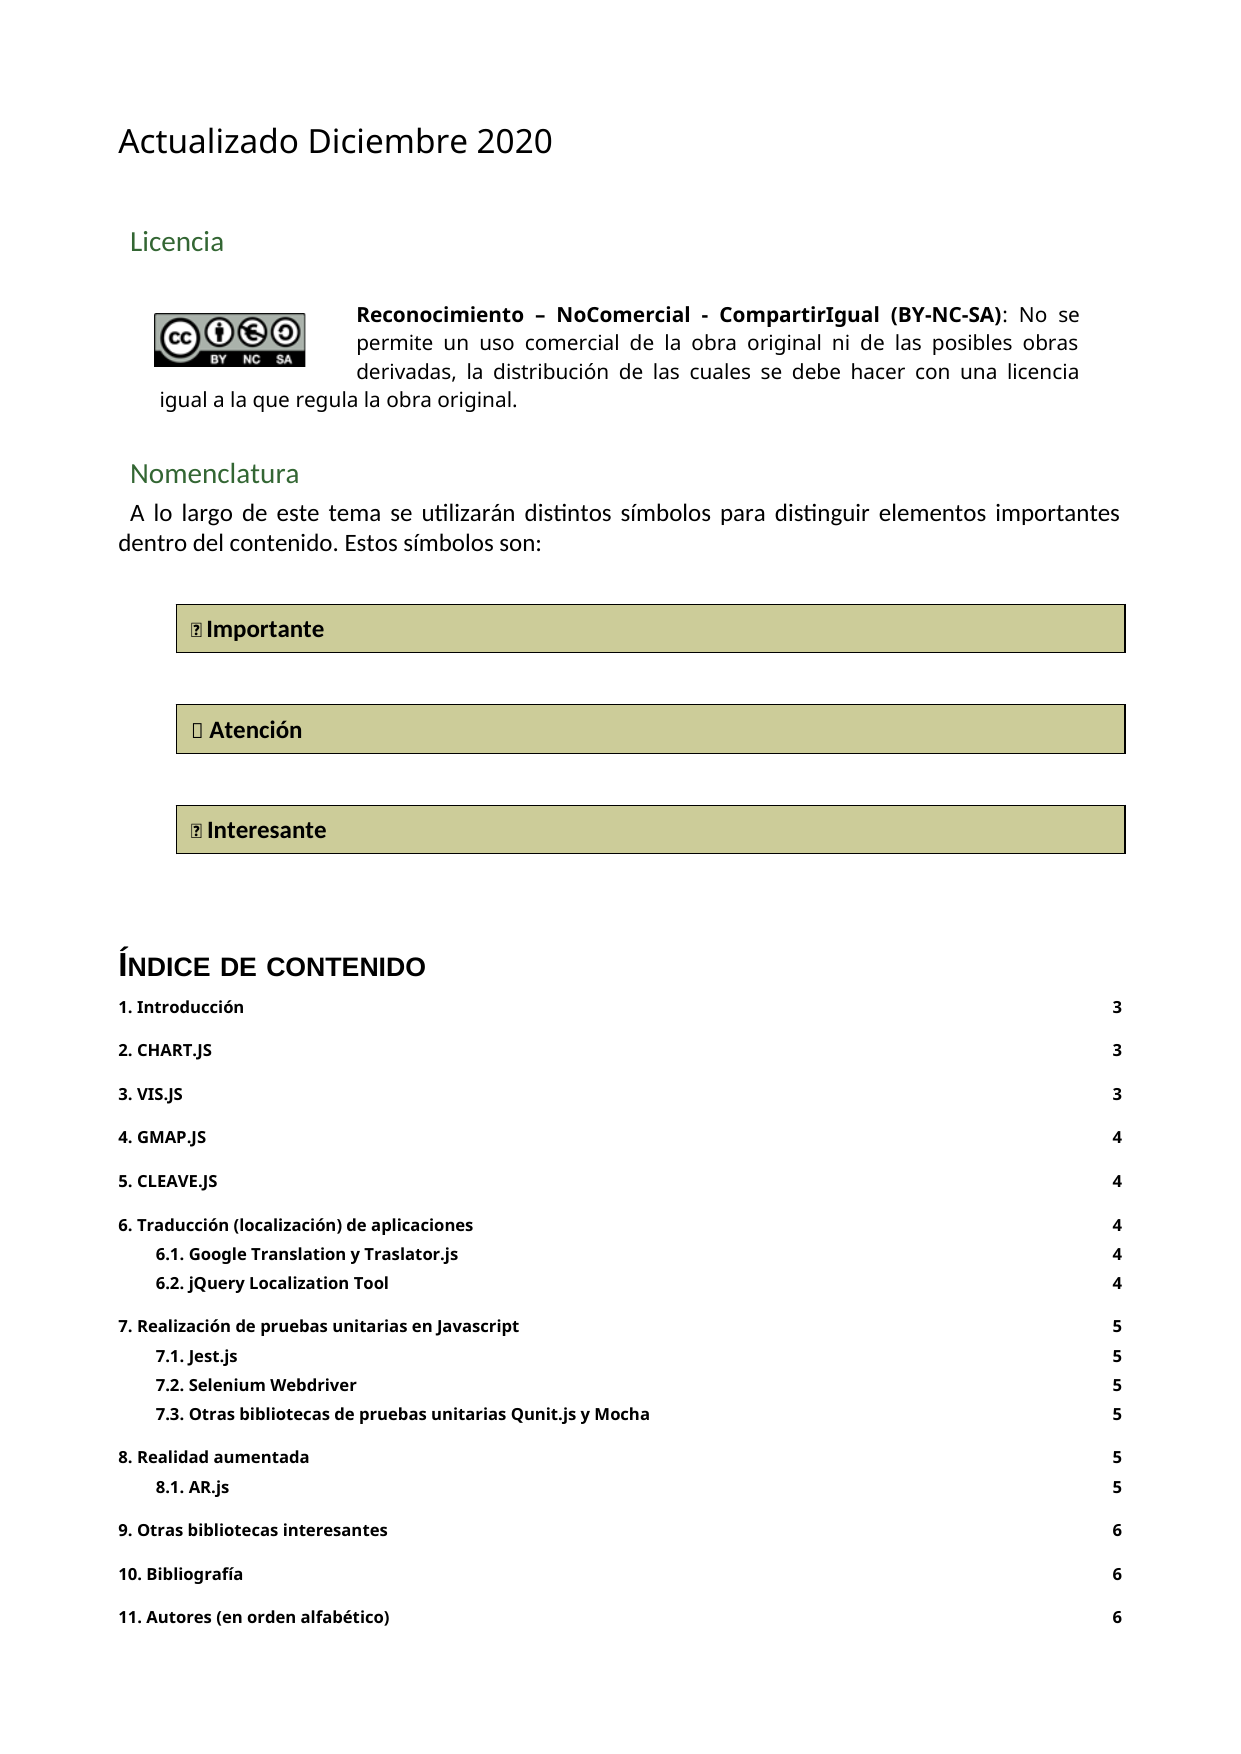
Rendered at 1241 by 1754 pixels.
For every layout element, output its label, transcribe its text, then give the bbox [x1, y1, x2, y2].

text 💬 Interesante [177, 806, 1124, 853]
text 📖 Importante [177, 605, 1124, 652]
text Índice de contenido [118, 944, 1122, 983]
text 9. Otras bibliotecas interesantes 6 [118, 1519, 1122, 1542]
text 5. CLEAVE.JS 4 [118, 1170, 1122, 1192]
text 11. Autores (en orden alfabético) 6 [118, 1606, 1122, 1629]
text Licencia [118, 223, 1122, 258]
text 7.2. Selenium Webdriver 5 [156, 1373, 1122, 1396]
text 8. Realidad aumentada 5 [118, 1446, 1122, 1469]
text 6.2. jQuery Localization Tool 4 [156, 1272, 1122, 1294]
text 8.1. AR.js 5 [156, 1475, 1122, 1498]
text 7. Realización de pruebas unitarias en Javascript 5 [118, 1315, 1122, 1338]
text Reconocimiento – NoComercial - CompartirIgual (BY-NC-SA): No se permite un uso comercial de la obra original ni de las posibles obras derivadas, la distribución de las cuales se debe hacer con una licencia igual a la que regula la obra original. [159, 300, 1080, 414]
text 7.1. Jest.js 5 [156, 1344, 1122, 1367]
text Actualizado Diciembre 2020 [118, 118, 1122, 163]
text 6.1. Google Translation y Traslator.js 4 [156, 1242, 1122, 1265]
picture [154, 313, 306, 367]
text 4. GMAP.JS 4 [118, 1126, 1122, 1149]
text A lo largo de este tema se utilizarán distintos símbolos para distinguir elementos importantes dentro del contenido. Estos símbolos son: [118, 497, 1122, 558]
text 7.3. Otras bibliotecas de pruebas unitarias Qunit.js y Mocha 5 [156, 1403, 1122, 1425]
text ❕ Atención [177, 705, 1124, 753]
text Nomenclatura [118, 455, 1122, 491]
text 10. Bibliografía 6 [118, 1562, 1122, 1585]
text 1. Introducción 3 [118, 996, 1122, 1018]
text 6. Traducción (localización) de aplicaciones 4 [118, 1213, 1122, 1236]
text 2. CHART.JS 3 [118, 1039, 1122, 1062]
text 3. VIS.JS 3 [118, 1083, 1122, 1105]
